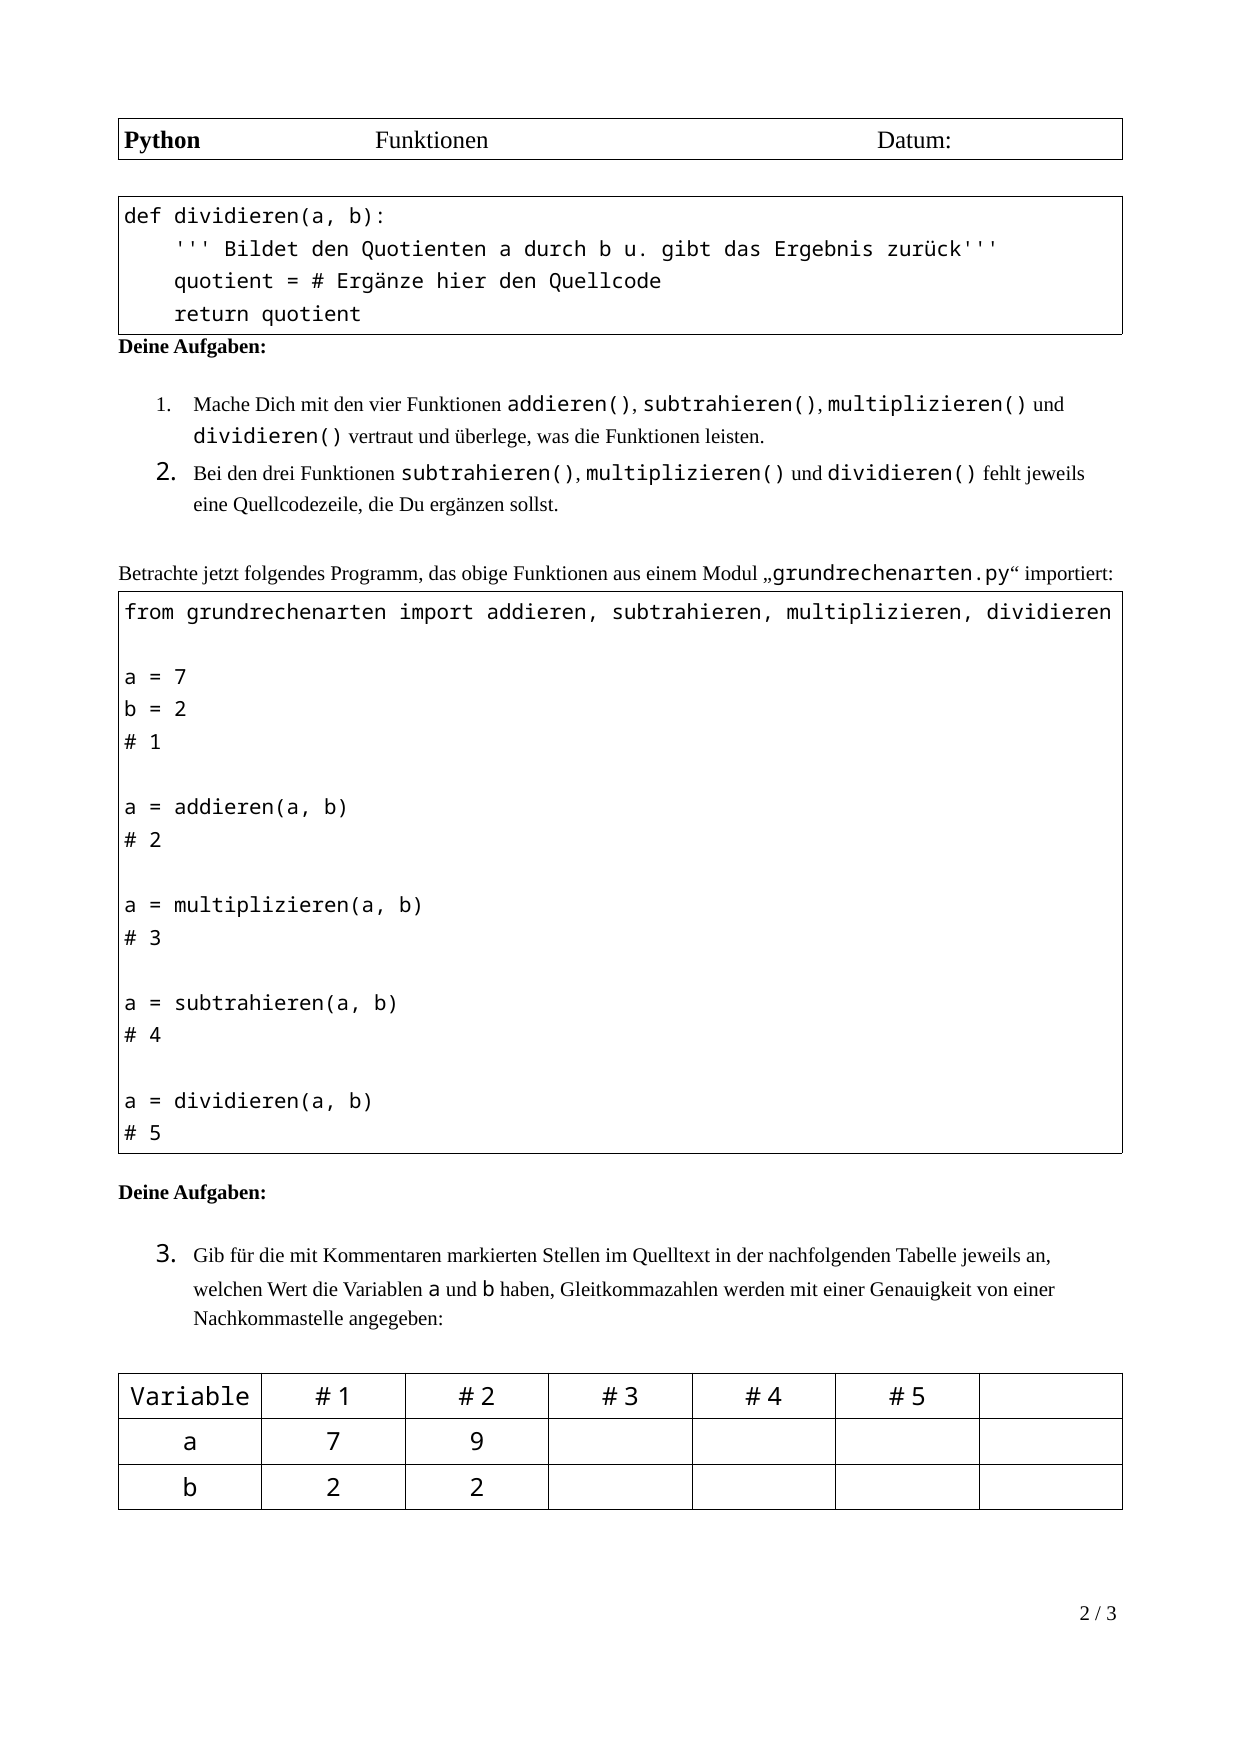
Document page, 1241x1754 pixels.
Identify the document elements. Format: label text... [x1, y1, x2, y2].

table_cell a [119, 1419, 261, 1464]
table_cell [836, 1465, 979, 1509]
table_cell [980, 1465, 1122, 1509]
table_cell 2 [262, 1465, 405, 1509]
table_header # 5 [836, 1374, 979, 1418]
table_header Variable [119, 1374, 261, 1418]
table_cell [549, 1465, 692, 1509]
table_header def dividieren(a, b): ''' Bildet den Quotienten a durch b u. gibt das Ergebnis zurück''' quotient = # Ergänze hier den Quellcode return quotient [119, 197, 1122, 333]
table_cell [693, 1419, 835, 1464]
text Deine Aufgaben: [118, 335, 1122, 358]
table_header # 3 [549, 1374, 692, 1418]
table_cell 2 [406, 1465, 548, 1509]
list Bei den drei Funktionen subtrahieren(), multiplizieren() und dividieren() fehlt jeweils eine Quellcodezeile, die Du ergänzen sollst. [156, 454, 1122, 516]
table_header # 2 [406, 1374, 548, 1418]
table_cell [980, 1419, 1122, 1464]
table_header from grundrechenarten import addieren, subtrahieren, multiplizieren, dividieren a = 7 b = 2 # 1 a = addieren(a, b) # 2 a = multiplizieren(a, b) # 3 a = subtrahieren(a, b) # 4 a = dividieren(a, b) # 5 [119, 592, 1122, 1153]
list Gib für die mit Kommentaren markierten Stellen im Quelltext in der nachfolgenden Tabelle jeweils an, welchen Wert die Variablen a und b haben, Gleitkommazahlen werden mit einer Genauigkeit von einer Nachkommastelle angegeben: [156, 1236, 1122, 1330]
table_header [980, 1374, 1122, 1418]
table_cell [549, 1419, 692, 1464]
table_cell [836, 1419, 979, 1464]
table_cell [693, 1465, 835, 1509]
table_header # 4 [693, 1374, 835, 1418]
table_cell 7 [262, 1419, 405, 1464]
text Deine Aufgaben: [118, 1180, 1122, 1204]
text Betrachte jetzt folgendes Programm, das obige Funktionen aus einem Modul „grundrechenarten.py“ importiert: [118, 558, 1122, 587]
table_header # 1 [262, 1374, 405, 1418]
list Mache Dich mit den vier Funktionen addieren(), subtrahieren(), multiplizieren() und dividieren() vertraut und überlege, was die Funktionen leisten. [156, 389, 1122, 450]
table_cell b [119, 1465, 261, 1509]
table_cell 9 [406, 1419, 548, 1464]
